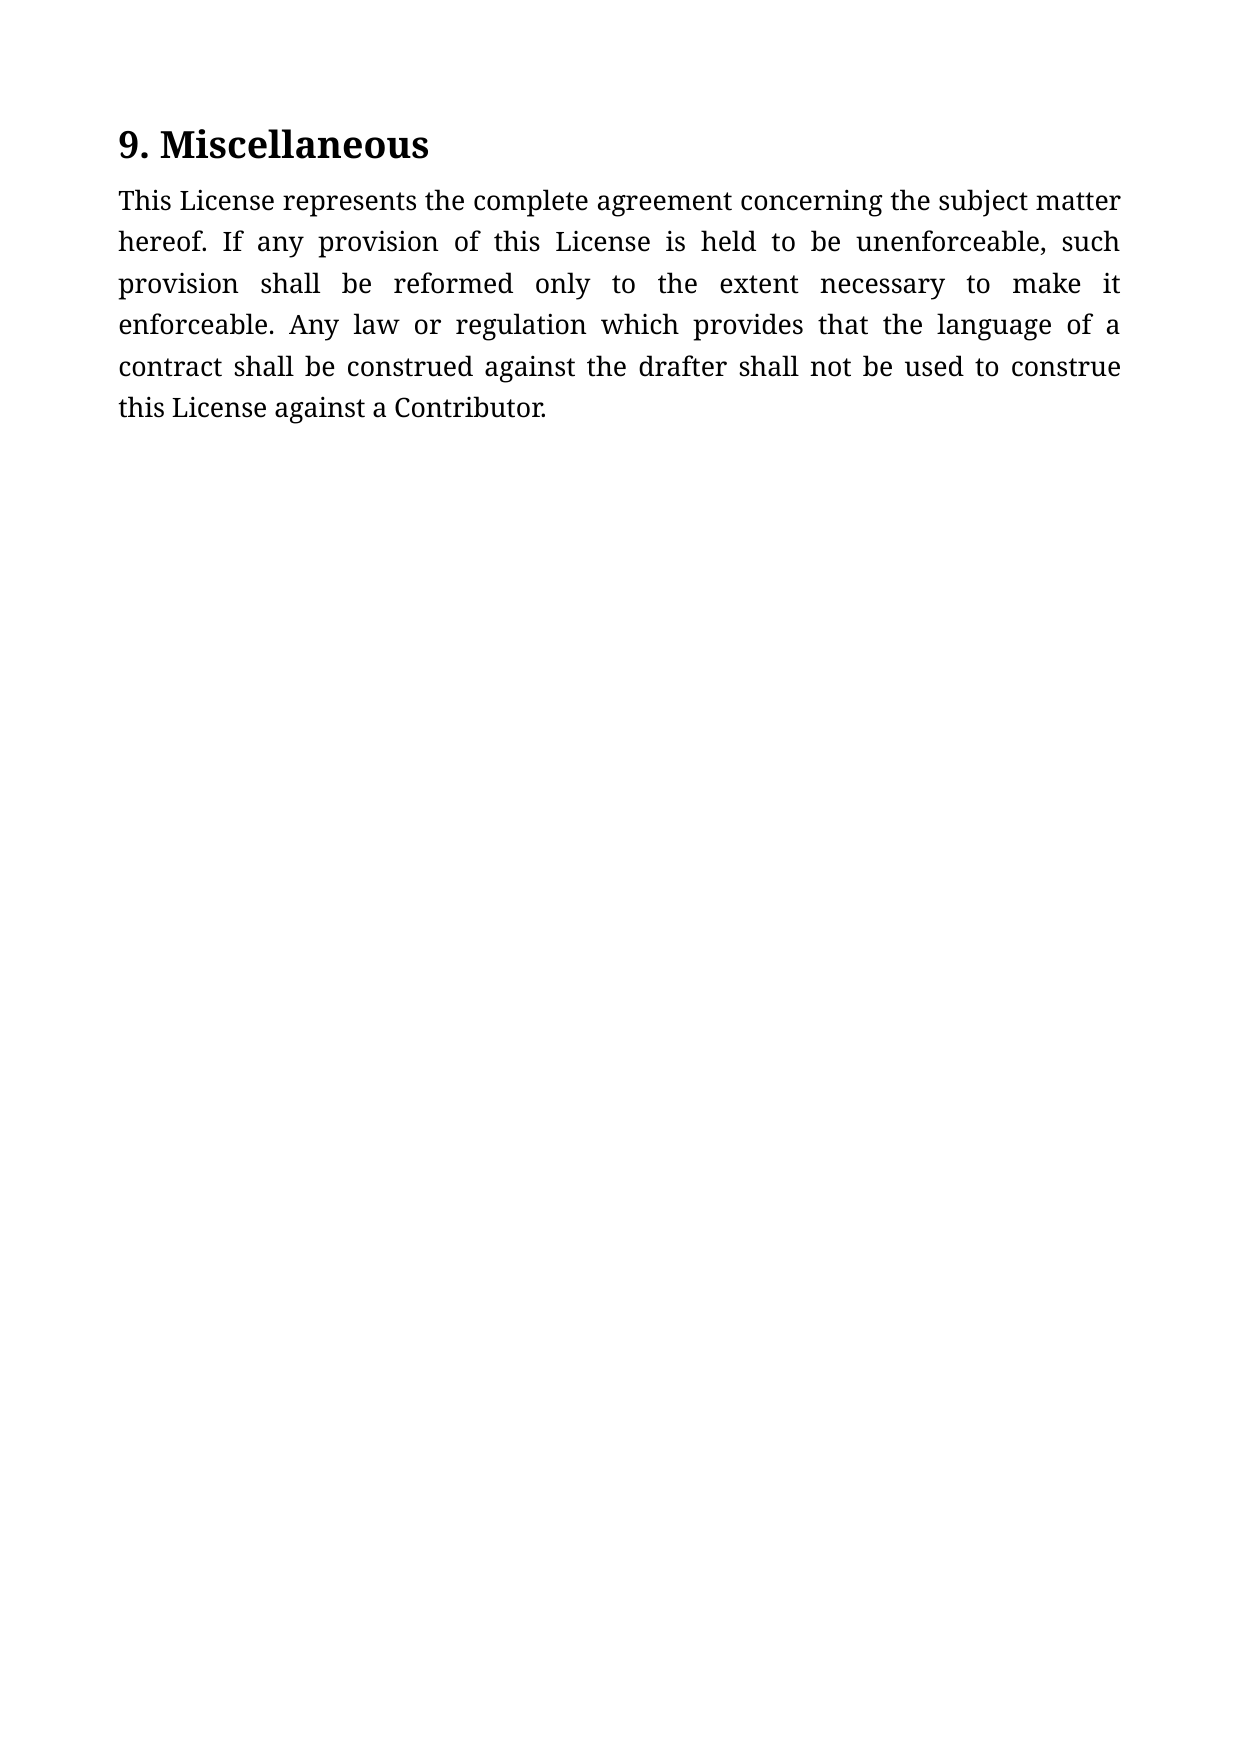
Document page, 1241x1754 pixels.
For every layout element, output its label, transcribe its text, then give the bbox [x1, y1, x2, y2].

text This License represents the complete agreement concerning the subject matter hereof. If any provision of this License is held to be unenforceable, such provision shall be reformed only to the extent necessary to make it enforceable. Any law or regulation which provides that the language of a contract shall be construed against the drafter shall not be used to construe this License against a Contributor. [118, 182, 1122, 426]
subtitle 9. Miscellaneous [118, 118, 1122, 169]
